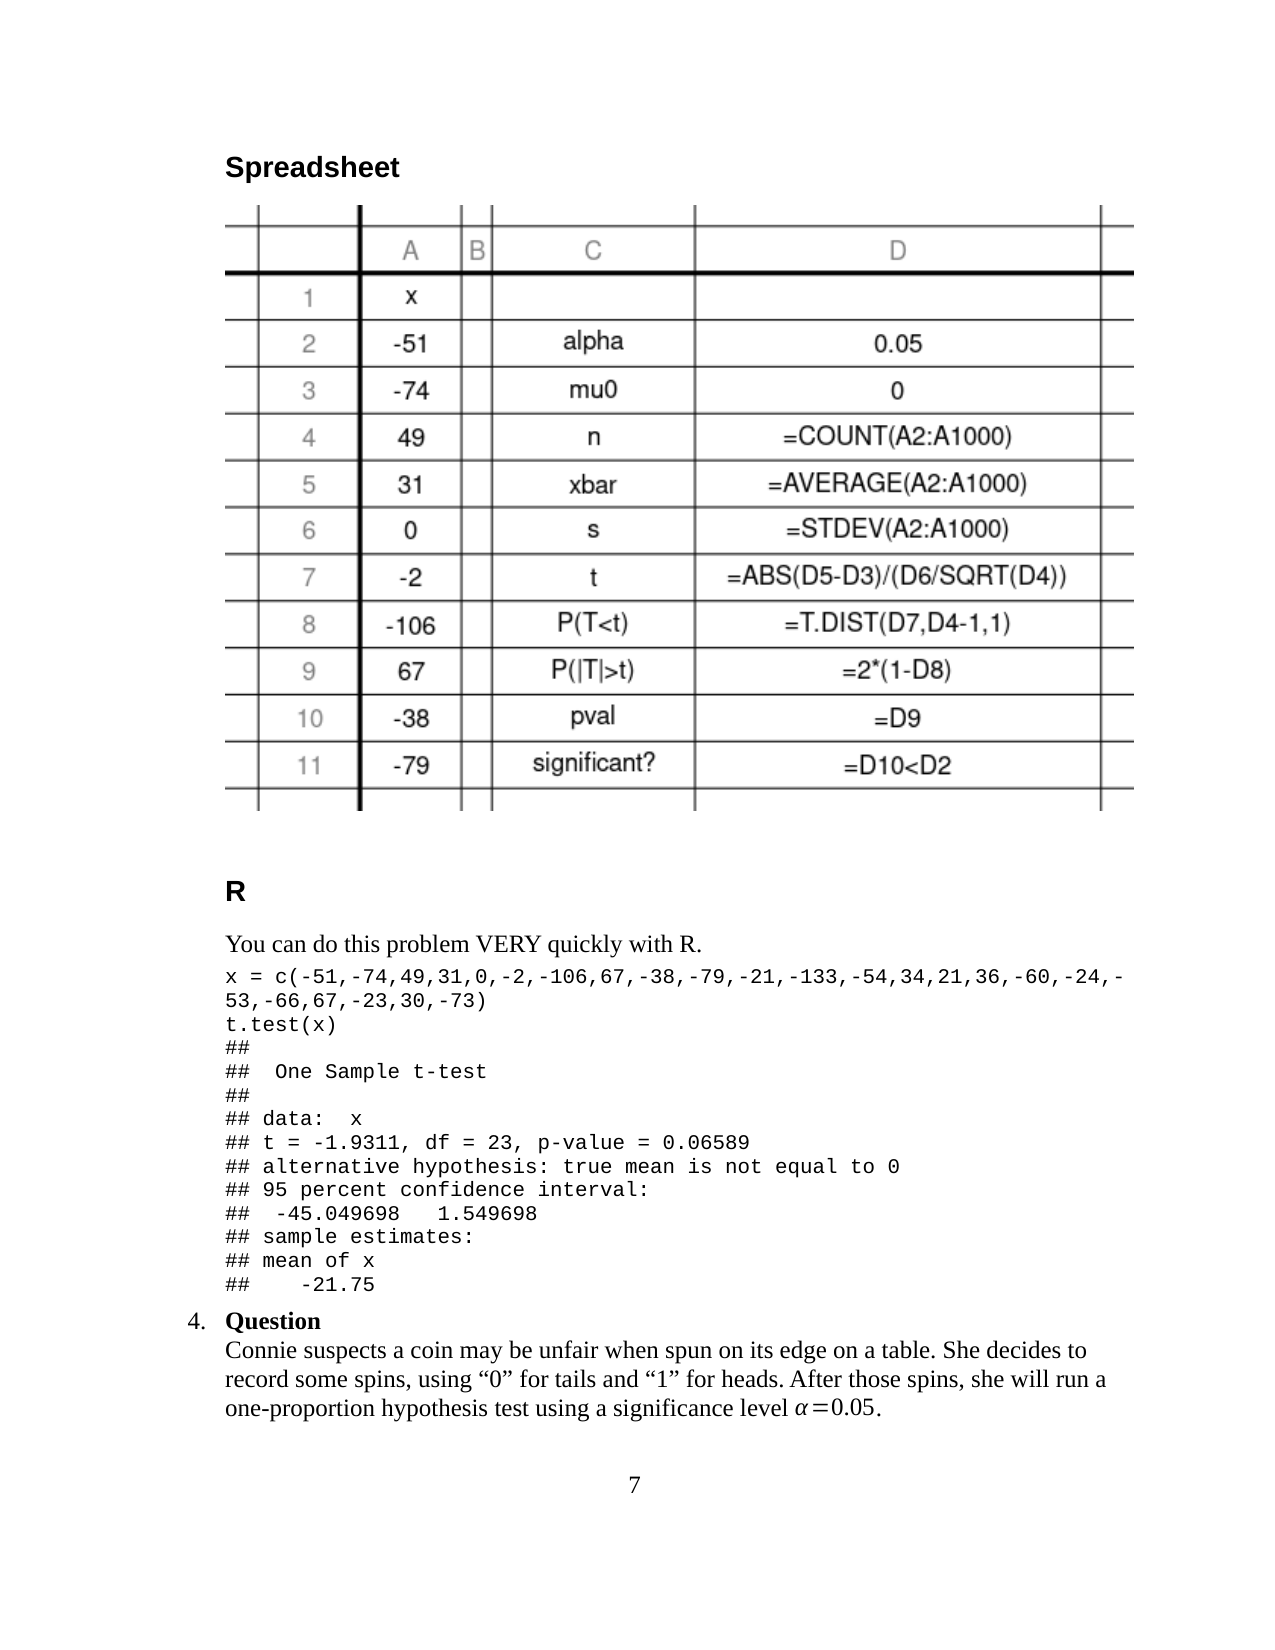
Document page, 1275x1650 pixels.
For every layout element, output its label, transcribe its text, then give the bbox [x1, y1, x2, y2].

list ## [187, 1085, 1125, 1108]
subtitle R [187, 874, 1125, 907]
picture [225, 205, 1134, 811]
list ## data: x [187, 1108, 1125, 1132]
list ## mean of x [187, 1250, 1125, 1274]
list x = c(-51,-74,49,31,0,-2,-106,67,-38,-79,-21,-133,-54,34,21,36,-60,-24,-53,-66,67,-23,30,-73) [187, 966, 1125, 1014]
subtitle Spreadsheet [187, 150, 1125, 183]
list ## -21.75 [187, 1274, 1125, 1297]
list You can do this problem VERY quickly with R. [187, 929, 1125, 957]
list ## sample estimates: [187, 1227, 1125, 1250]
list ## 95 percent confidence interval: [187, 1179, 1125, 1203]
list ## alternative hypothesis: true mean is not equal to 0 [187, 1156, 1125, 1179]
list ## t = -1.9311, df = 23, p-value = 0.06589 [187, 1132, 1125, 1156]
list ## [187, 1037, 1125, 1061]
list ## -45.049698 1.549698 [187, 1203, 1125, 1227]
list t.test(x) [187, 1014, 1125, 1037]
list Question Connie suspects a coin may be unfair when spun on its edge on a table. She decides to record some spins, using “0” for tails and “1” for heads. After those spins, she will run a one-proportion hypothesis test using a significance level . [187, 1306, 1125, 1421]
list ## One Sample t-test [187, 1061, 1125, 1085]
